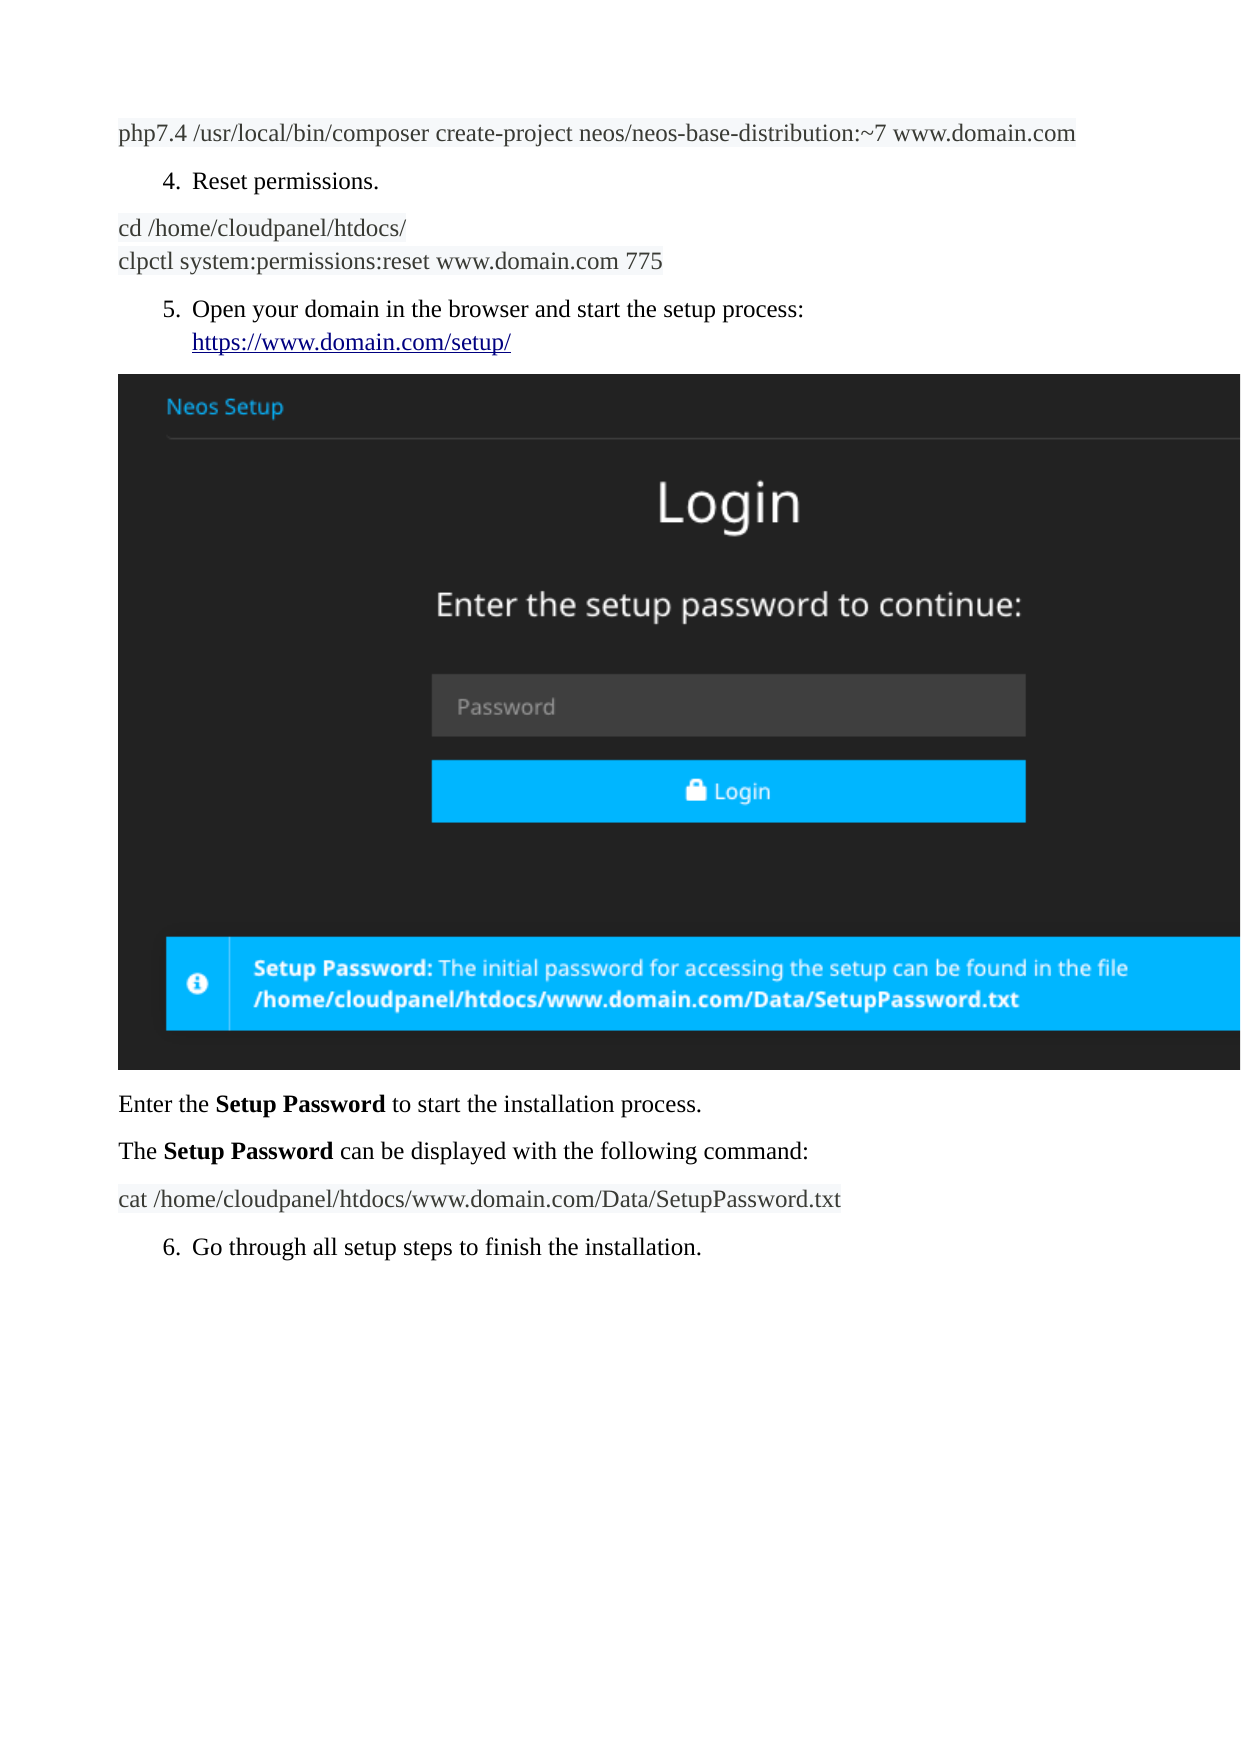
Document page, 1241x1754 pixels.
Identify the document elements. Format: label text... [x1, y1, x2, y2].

picture [631, 959, 642, 976]
text clpctl system:permissions:reset www.domain.com 775 [118, 246, 1122, 275]
picture [709, 964, 717, 976]
picture [893, 964, 902, 976]
picture [659, 995, 669, 1007]
picture [784, 992, 791, 1007]
picture [937, 959, 947, 976]
picture [658, 964, 669, 976]
picture [905, 990, 980, 1007]
picture [490, 964, 500, 975]
picture [967, 959, 974, 975]
picture [503, 995, 514, 1007]
text cd /home/cloudpanel/htdocs/ [118, 213, 1122, 242]
picture [290, 964, 301, 976]
picture [791, 962, 797, 975]
picture [1098, 959, 1108, 975]
picture [841, 964, 851, 976]
picture [1117, 964, 1127, 976]
list Reset permissions. [162, 166, 1122, 194]
list Open your domain in the browser and start the setup process: https://www.domain.com/setup/ [162, 294, 1122, 356]
picture [517, 995, 525, 1007]
list Go through all setup steps to finish the installation. [162, 1232, 1122, 1260]
picture [517, 960, 531, 976]
picture [831, 964, 839, 975]
picture [853, 962, 872, 976]
picture [582, 964, 589, 975]
picture [828, 993, 848, 1007]
picture [793, 992, 825, 1007]
picture [865, 995, 876, 1013]
picture [453, 959, 475, 976]
picture [623, 964, 630, 975]
picture [381, 990, 392, 1007]
picture [904, 964, 914, 976]
picture [538, 992, 602, 1007]
picture [479, 990, 500, 1007]
picture [759, 964, 769, 975]
picture [304, 964, 316, 981]
picture [879, 992, 889, 1007]
picture [337, 964, 347, 976]
picture [975, 964, 986, 976]
picture [672, 964, 678, 975]
picture [850, 995, 861, 1007]
picture [1035, 964, 1050, 975]
text The Setup Password can be displayed with the following command: [118, 1136, 1122, 1165]
picture [720, 964, 739, 976]
picture [546, 964, 557, 981]
picture [592, 964, 620, 976]
picture [1059, 959, 1077, 976]
picture [875, 964, 886, 981]
picture [770, 995, 781, 1007]
picture [742, 964, 750, 975]
picture [118, 374, 1241, 1070]
picture [278, 995, 289, 1007]
picture [254, 961, 264, 976]
picture [367, 995, 378, 1007]
picture [353, 995, 364, 1007]
picture [698, 995, 708, 1007]
picture [989, 993, 1019, 1007]
picture [725, 992, 768, 1007]
picture [324, 961, 335, 975]
picture [528, 995, 536, 1007]
picture [335, 990, 350, 1007]
picture [456, 990, 477, 1007]
text cat /home/cloudpanel/htdocs/www.domain.com/Data/SetupPassword.txt [118, 1184, 1122, 1213]
picture [439, 961, 450, 975]
picture [409, 995, 419, 1007]
picture [267, 964, 278, 976]
picture [650, 959, 658, 975]
text Enter the Setup Password to start the installation process. [118, 1089, 1122, 1117]
picture [279, 961, 288, 976]
picture [395, 995, 406, 1013]
picture [950, 964, 960, 976]
picture [292, 992, 333, 1007]
picture [892, 995, 902, 1007]
text php7.4 /usr/local/bin/composer create-project neos/neos-base-distribution:~7 www.domain.com [118, 118, 1122, 147]
picture [609, 990, 656, 1007]
picture [1081, 964, 1091, 976]
picture [350, 959, 425, 976]
picture [508, 962, 514, 976]
picture [423, 995, 447, 1007]
picture [1002, 959, 1025, 976]
picture [679, 995, 696, 1007]
picture [686, 964, 706, 976]
picture [559, 964, 580, 976]
picture [917, 964, 927, 975]
picture [772, 964, 783, 981]
picture [254, 990, 275, 1007]
picture [989, 964, 999, 976]
picture [710, 995, 722, 1007]
picture [800, 959, 822, 976]
